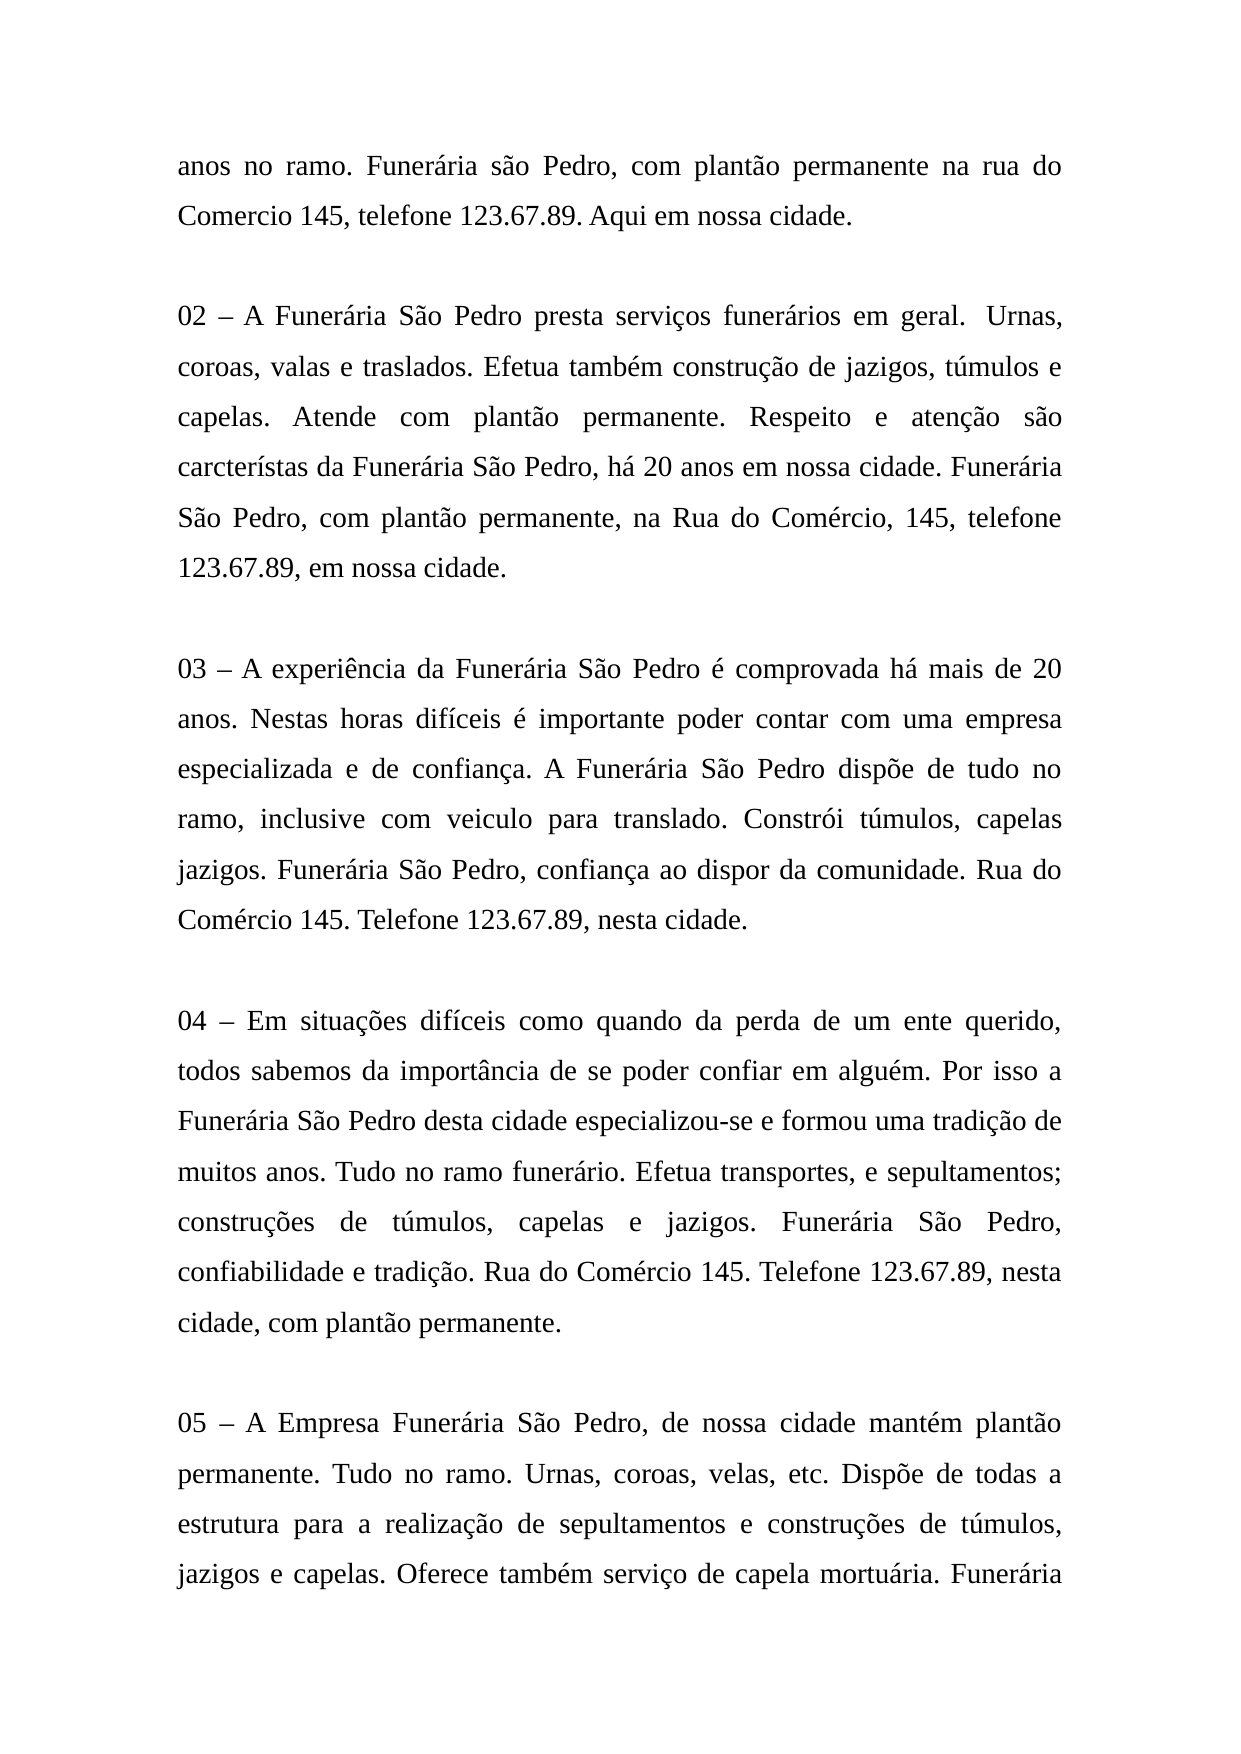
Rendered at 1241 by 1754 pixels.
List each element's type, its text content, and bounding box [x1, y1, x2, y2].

text 02 – A Funerária São Pedro presta serviços funerários em geral. Urnas, coroas, valas e traslados. Efetua também construção de jazigos, túmulos e capelas. Atende com plantão permanente. Respeito e atenção são carcterístas da Funerária São Pedro, há 20 anos em nossa cidade. Funerária São Pedro, com plantão permanente, na Rua do Comércio, 145, telefone 123.67.89, em nossa cidade. [177, 298, 1063, 584]
text 03 – A experiência da Funerária São Pedro é comprovada há mais de 20 anos. Nestas horas difíceis é importante poder contar com uma empresa especializada e de confiança. A Funerária São Pedro dispõe de tudo no ramo, inclusive com veiculo para translado. Constrói túmulos, capelas jazigos. Funerária São Pedro, confiança ao dispor da comunidade. Rua do Comércio 145. Telefone 123.67.89, nesta cidade. [177, 651, 1063, 936]
text anos no ramo. Funerária são Pedro, com plantão permanente na rua do Comercio 145, telefone 123.67.89. Aqui em nossa cidade. [177, 148, 1063, 231]
text 04 – Em situações difíceis como quando da perda de um ente querido, todos sabemos da importância de se poder confiar em alguém. Por isso a Funerária São Pedro desta cidade especializou-se e formou uma tradição de muitos anos. Tudo no ramo funerário. Efetua transportes, e sepultamentos; construções de túmulos, capelas e jazigos. Funerária São Pedro, confiabilidade e tradição. Rua do Comércio 145. Telefone 123.67.89, nesta cidade, com plantão permanente. [177, 1003, 1063, 1338]
text 05 – A Empresa Funerária São Pedro, de nossa cidade mantém plantão permanente. Tudo no ramo. Urnas, coroas, velas, etc. Dispõe de todas a estrutura para a realização de sepultamentos e construções de túmulos, jazigos e capelas. Oferece também serviço de capela mortuária. Funerária [177, 1405, 1063, 1590]
